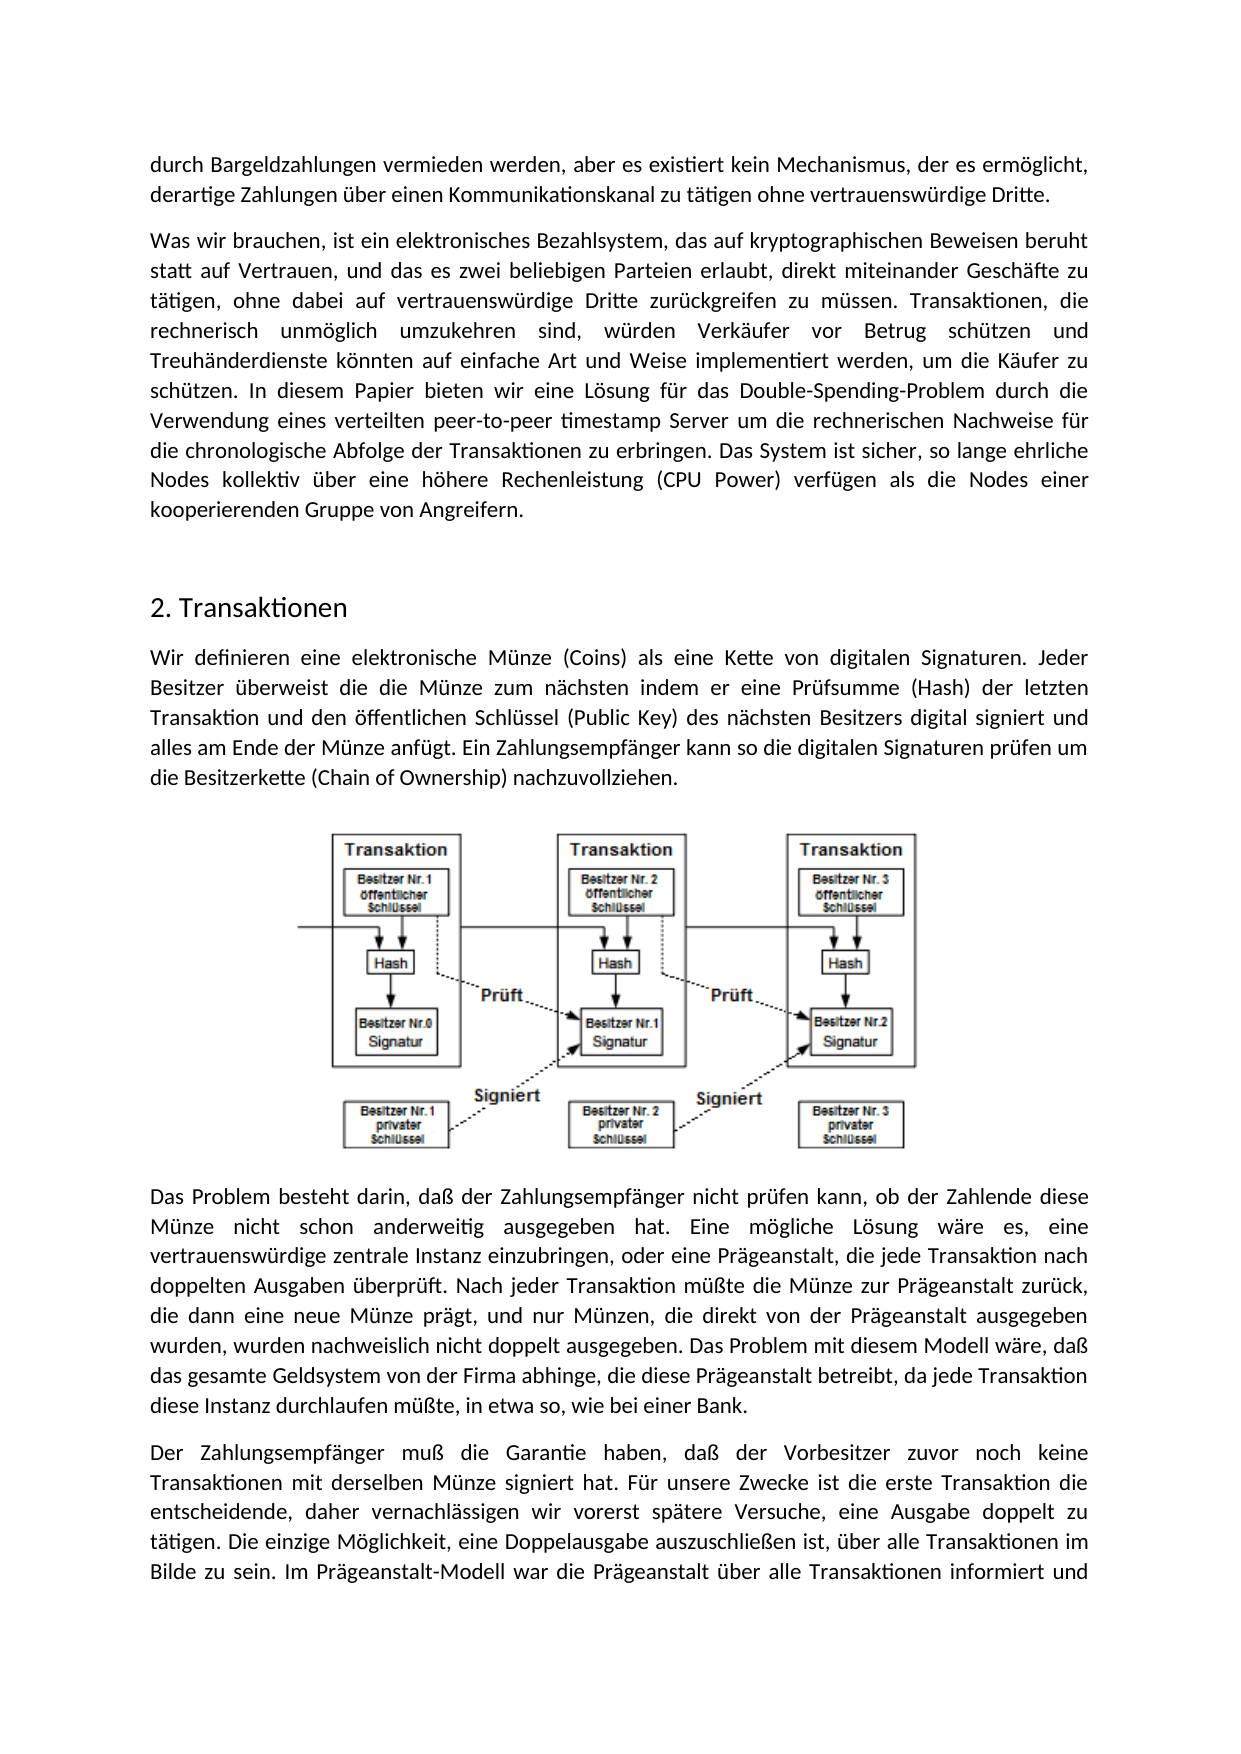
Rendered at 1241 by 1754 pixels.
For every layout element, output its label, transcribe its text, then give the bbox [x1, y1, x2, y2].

text Wir definieren eine elektronische Münze (Coins) als eine Kette von digitalen Signaturen. Jeder Besitzer überweist die die Münze zum nächsten indem er eine Prüfsumme (Hash) der letzten Transaktion und den öffentlichen Schlüssel (Public Key) des nächsten Besitzers digital signiert und alles am Ende der Münze anfügt. Ein Zahlungsempfänger kann so die digitalen Signaturen prüfen um die Besitzerkette (Chain of Ownership) nachzuvollziehen. [150, 643, 1090, 791]
text Was wir brauchen, ist ein elektronisches Bezahlsystem, das auf kryptographischen Beweisen beruht statt auf Vertrauen, und das es zwei beliebigen Parteien erlaubt, direkt miteinander Geschäfte zu tätigen, ohne dabei auf vertrauenswürdige Dritte zurückgreifen zu müssen. Transaktionen, die rechnerisch unmöglich umzukehren sind, würden Verkäufer vor Betrug schützen und Treuhänderdienste könnten auf einfache Art und Weise implementiert werden, um die Käufer zu schützen. In diesem Papier bieten wir eine Lösung für das Double-Spending-Problem durch die Verwendung eines verteilten peer-to-peer timestamp Server um die rechnerischen Nachweise für die chronologische Abfolge der Transaktionen zu erbringen. Das System ist sicher, so lange ehrliche Nodes kollektiv über eine höhere Rechenleistung (CPU Power) verfügen als die Nodes einer kooperierenden Gruppe von Angreifern. [150, 226, 1090, 523]
text 2. Transaktionen [150, 589, 1090, 624]
text Das Problem besteht darin, daß der Zahlungsempfänger nicht prüfen kann, ob der Zahlende diese Münze nicht schon anderweitig ausgegeben hat. Eine mögliche Lösung wäre es, eine vertrauenswürdige zentrale Instanz einzubringen, oder eine Prägeanstalt, die jede Transaktion nach doppelten Ausgaben überprüft. Nach jeder Transaktion müßte die Münze zur Prägeanstalt zurück, die dann eine neue Münze prägt, und nur Münzen, die direkt von der Prägeanstalt ausgegeben wurden, wurden nachweislich nicht doppelt ausgegeben. Das Problem mit diesem Modell wäre, daß das gesamte Geldsystem von der Firma abhinge, die diese Prägeanstalt betreibt, da jede Transaktion diese Instanz durchlaufen müßte, in etwa so, wie bei einer Bank. [150, 809, 1090, 1419]
picture [279, 809, 961, 1180]
text Der Zahlungsempfänger muß die Garantie haben, daß der Vorbesitzer zuvor noch keine Transaktionen mit derselben Münze signiert hat. Für unsere Zwecke ist die erste Transaktion die entscheidende, daher vernachlässigen wir vorerst spätere Versuche, eine Ausgabe doppelt zu tätigen. Die einzige Möglichkeit, eine Doppelausgabe auszuschließen ist, über alle Transaktionen im Bilde zu sein. Im Prägeanstalt-Modell war die Prägeanstalt über alle Transaktionen informiert und [150, 1438, 1090, 1585]
text durch Bargeldzahlungen vermieden werden, aber es existiert kein Mechanismus, der es ermöglicht, derartige Zahlungen über einen Kommunikationskanal zu tätigen ohne vertrauenswürdige Dritte. [150, 150, 1090, 208]
